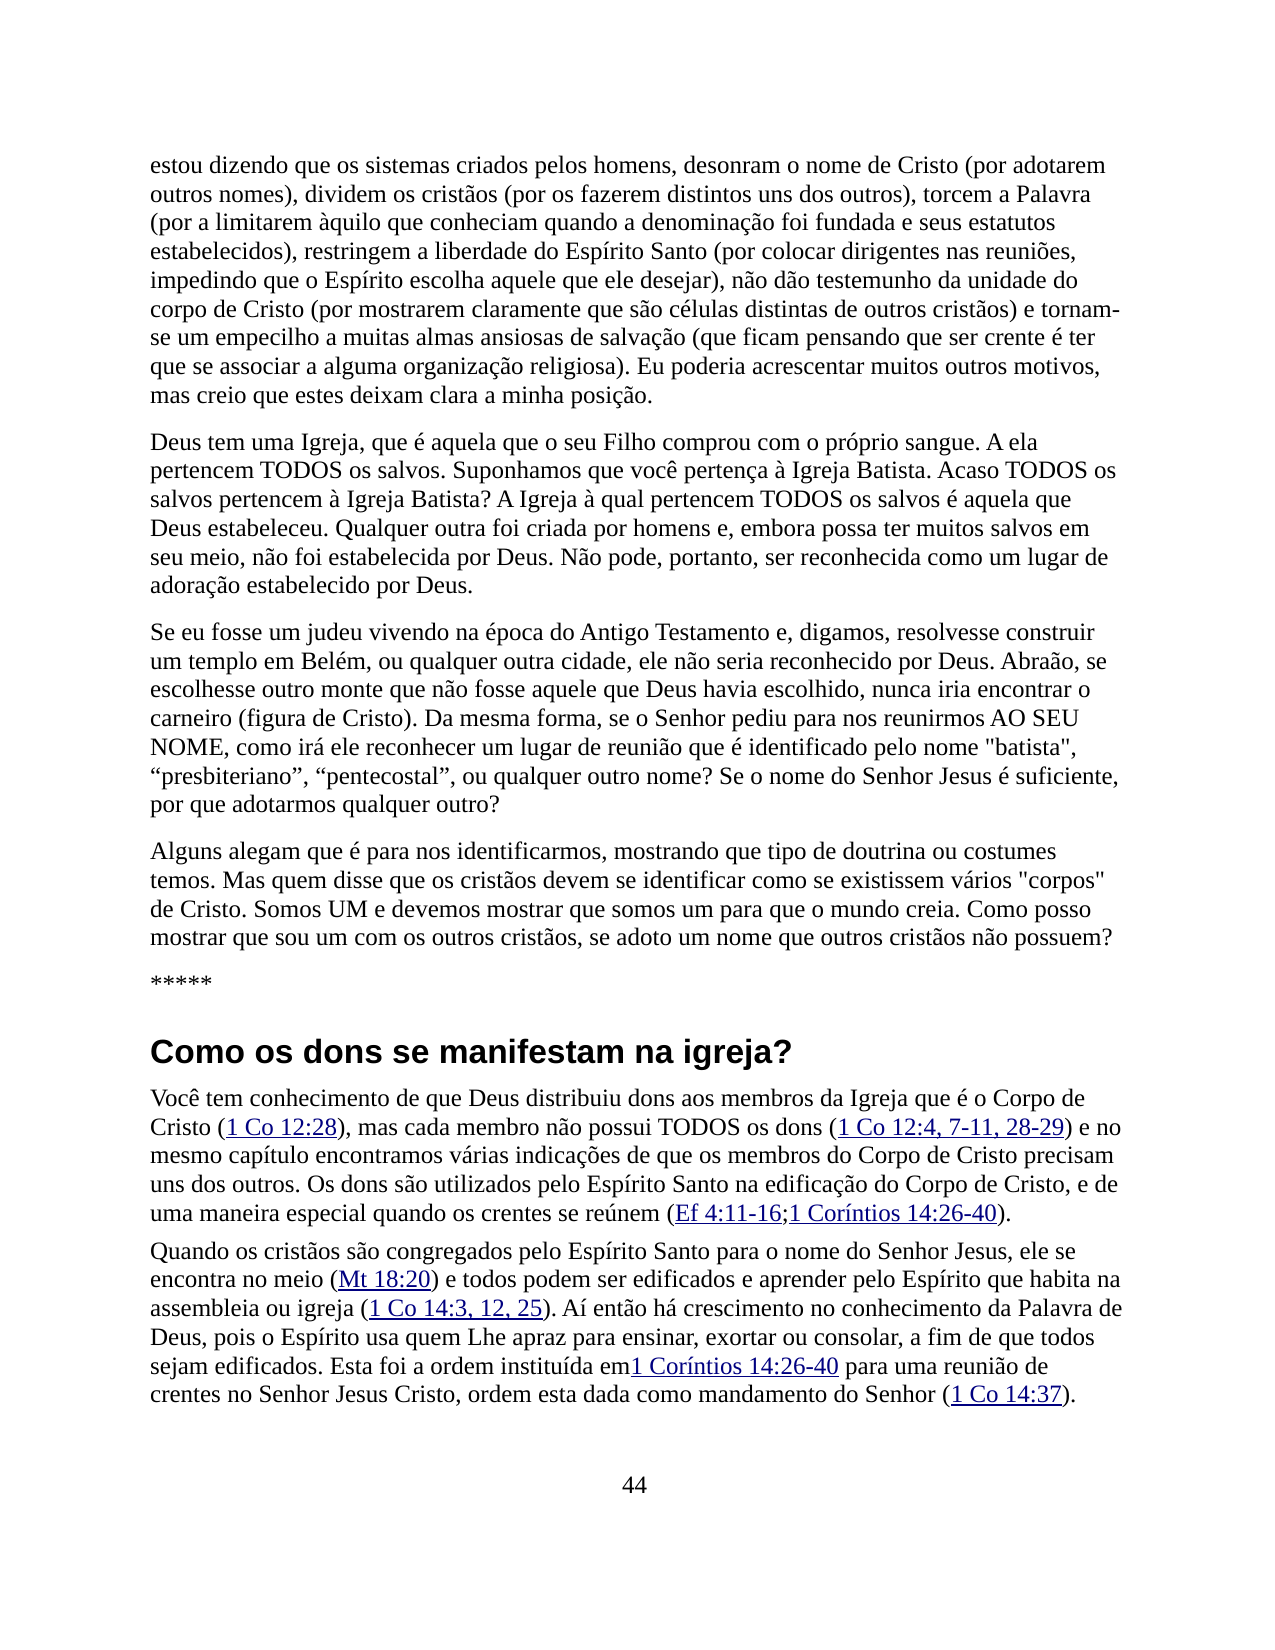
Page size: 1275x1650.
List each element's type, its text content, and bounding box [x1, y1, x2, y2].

text Se eu fosse um judeu vivendo na época do Antigo Testamento e, digamos, resolvesse construir um templo em Belém, ou qualquer outra cidade, ele não seria reconhecido por Deus. Abraão, se escolhesse outro monte que não fosse aquele que Deus havia escolhido, nunca iria encontrar o carneiro (figura de Cristo). Da mesma forma, se o Senhor pediu para nos reunirmos AO SEU NOME, como irá ele reconhecer um lugar de reunião que é identificado pelo nome "batista", “presbiteriano”, “pentecostal”, ou qualquer outro nome? Se o nome do Senhor Jesus é suficiente, por que adotarmos qualquer outro? [150, 617, 1125, 818]
text Você tem conhecimento de que Deus distribuiu dons aos membros da Igreja que é o Corpo de Cristo (1 Co 12:28), mas cada membro não possui TODOS os dons (1 Co 12:4, 7-11, 28-29) e no mesmo capítulo encontramos várias indicações de que os membros do Corpo de Cristo precisam uns dos outros. Os dons são utilizados pelo Espírito Santo na edificação do Corpo de Cristo, e de uma maneira especial quando os crentes se reúnem (Ef 4:11-16;1 Coríntios 14:26-40). [150, 1083, 1125, 1227]
subtitle Como os dons se manifestam na igreja? [150, 1032, 1125, 1071]
text Quando os cristãos são congregados pelo Espírito Santo para o nome do Senhor Jesus, ele se encontra no meio (Mt 18:20) e todos podem ser edificados e aprender pelo Espírito que habita na assembleia ou igreja (1 Co 14:3, 12, 25). Aí então há crescimento no conhecimento da Palavra de Deus, pois o Espírito usa quem Lhe apraz para ensinar, exortar ou consolar, a fim de que todos sejam edificados. Esta foi a ordem instituída em1 Coríntios 14:26-40 para uma reunião de crentes no Senhor Jesus Cristo, ordem esta dada como mandamento do Senhor (1 Co 14:37). [150, 1236, 1125, 1408]
text ***** [150, 969, 1125, 998]
text Deus tem uma Igreja, que é aquela que o seu Filho comprou com o próprio sangue. A ela pertencem TODOS os salvos. Suponhamos que você pertença à Igreja Batista. Acaso TODOS os salvos pertencem à Igreja Batista? A Igreja à qual pertencem TODOS os salvos é aquela que Deus estabeleceu. Qualquer outra foi criada por homens e, embora possa ter muitos salvos em seu meio, não foi estabelecida por Deus. Não pode, portanto, ser reconhecida como um lugar de adoração estabelecido por Deus. [150, 427, 1125, 599]
text estou dizendo que os sistemas criados pelos homens, desonram o nome de Cristo (por adotarem outros nomes), dividem os cristãos (por os fazerem distintos uns dos outros), torcem a Palavra (por a limitarem àquilo que conheciam quando a denominação foi fundada e seus estatutos estabelecidos), restringem a liberdade do Espírito Santo (por colocar dirigentes nas reuniões, impedindo que o Espírito escolha aquele que ele desejar), não dão testemunho da unidade do corpo de Cristo (por mostrarem claramente que são células distintas de outros cristãos) e tornam-se um empecilho a muitas almas ansiosas de salvação (que ficam pensando que ser crente é ter que se associar a alguma organização religiosa). Eu poderia acrescentar muitos outros motivos, mas creio que estes deixam clara a minha posição. [150, 150, 1125, 409]
text Alguns alegam que é para nos identificarmos, mostrando que tipo de doutrina ou costumes temos. Mas quem disse que os cristãos devem se identificar como se existissem vários "corpos" de Cristo. Somos UM e devemos mostrar que somos um para que o mundo creia. Como posso mostrar que sou um com os outros cristãos, se adoto um nome que outros cristãos não possuem? [150, 836, 1125, 951]
